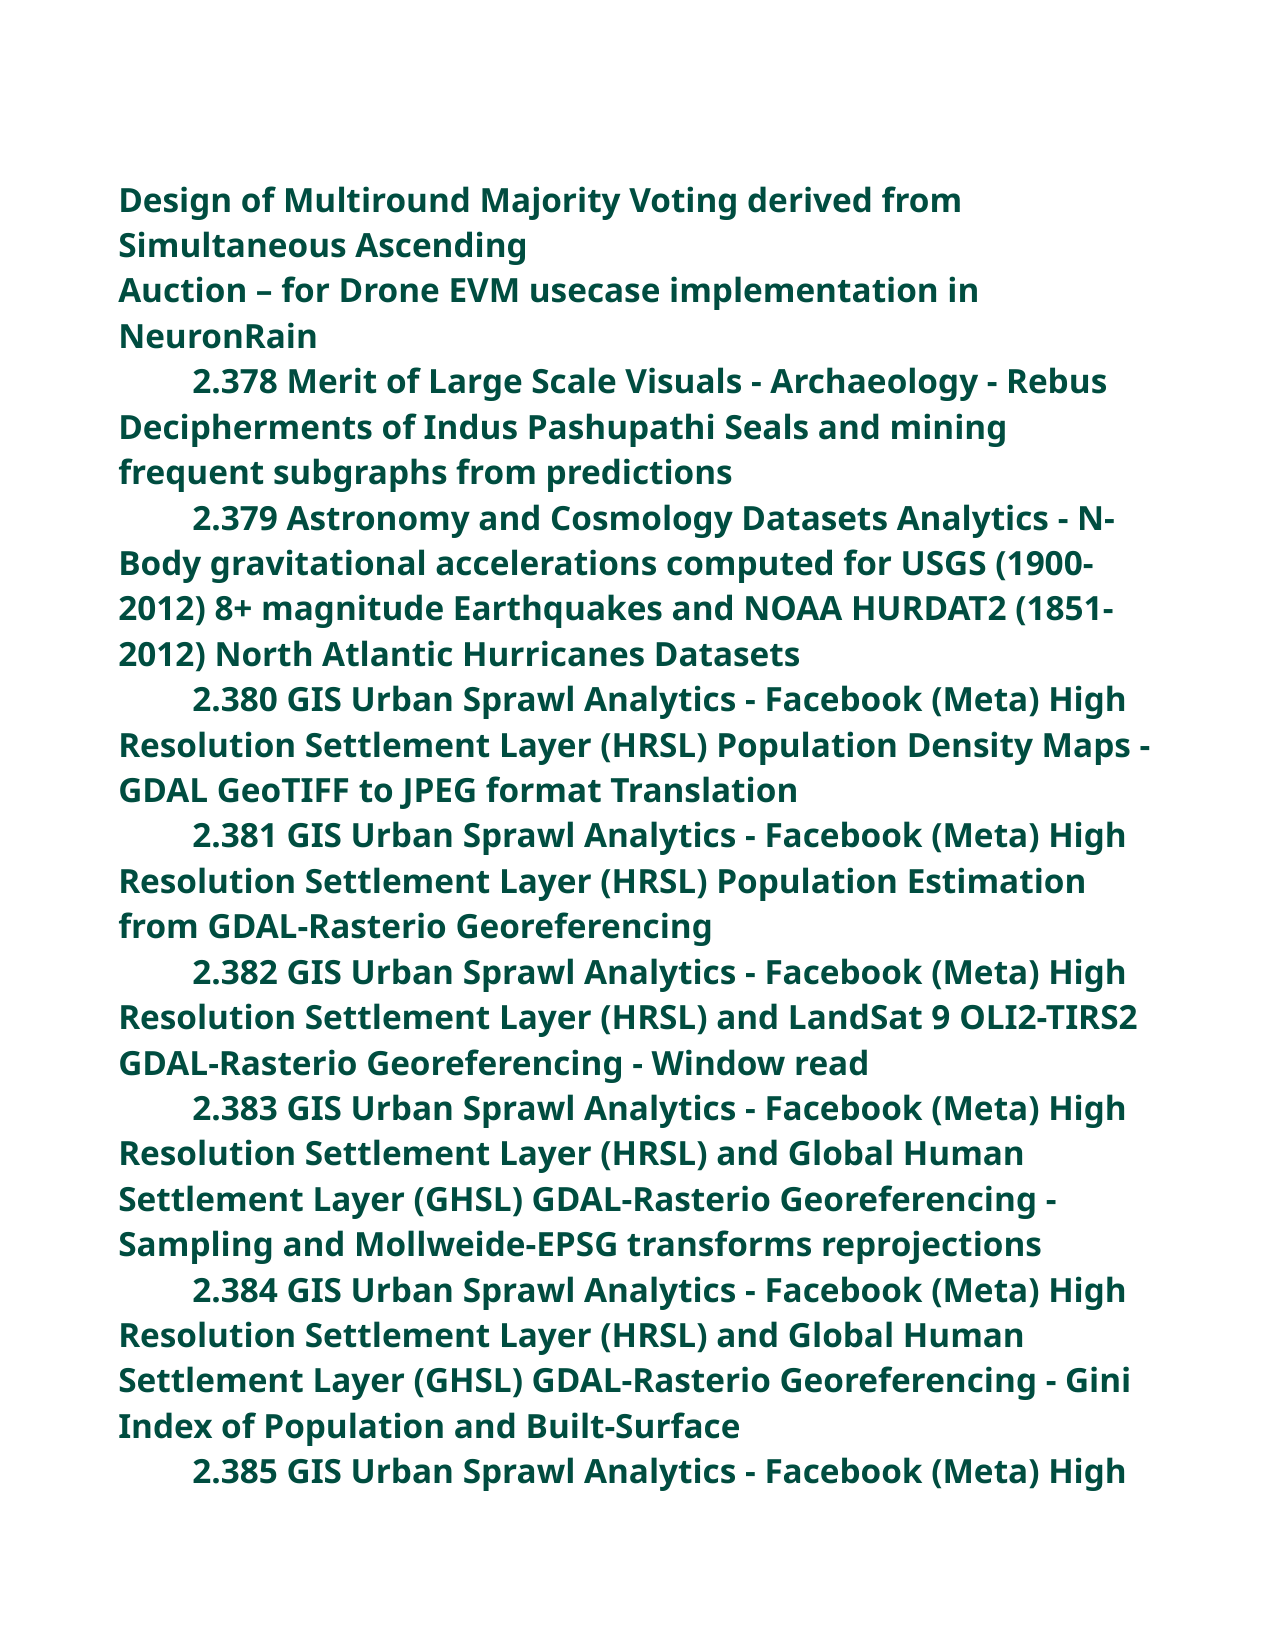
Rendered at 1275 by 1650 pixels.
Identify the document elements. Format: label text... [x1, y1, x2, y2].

text 2.383 GIS Urban Sprawl Analytics - Facebook (Meta) High Resolution Settlement Layer (HRSL) and Global Human Settlement Layer (GHSL) GDAL-Rasterio Georeferencing - Sampling and Mollweide-EPSG transforms reprojections [118, 1085, 1157, 1266]
text Design of Multiround Majority Voting derived from Simultaneous Ascending [118, 176, 1157, 267]
text Auction – for Drone EVM usecase implementation in NeuronRain [118, 267, 1157, 358]
text 2.384 GIS Urban Sprawl Analytics - Facebook (Meta) High Resolution Settlement Layer (HRSL) and Global Human Settlement Layer (GHSL) GDAL-Rasterio Georeferencing - Gini Index of Population and Built-Surface [118, 1266, 1157, 1448]
text 2.379 Astronomy and Cosmology Datasets Analytics - N-Body gravitational accelerations computed for USGS (1900-2012) 8+ magnitude Earthquakes and NOAA HURDAT2 (1851-2012) North Atlantic Hurricanes Datasets [118, 494, 1157, 676]
text 2.380 GIS Urban Sprawl Analytics - Facebook (Meta) High Resolution Settlement Layer (HRSL) Population Density Maps - GDAL GeoTIFF to JPEG format Translation [118, 676, 1157, 812]
text 2.385 GIS Urban Sprawl Analytics - Facebook (Meta) High [118, 1448, 1157, 1493]
text 2.381 GIS Urban Sprawl Analytics - Facebook (Meta) High Resolution Settlement Layer (HRSL) Population Estimation from GDAL-Rasterio Georeferencing [118, 812, 1157, 948]
text 2.382 GIS Urban Sprawl Analytics - Facebook (Meta) High Resolution Settlement Layer (HRSL) and LandSat 9 OLI2-TIRS2 GDAL-Rasterio Georeferencing - Window read [118, 948, 1157, 1085]
text 2.378 Merit of Large Scale Visuals - Archaeology - Rebus Decipherments of Indus Pashupathi Seals and mining frequent subgraphs from predictions [118, 358, 1157, 494]
